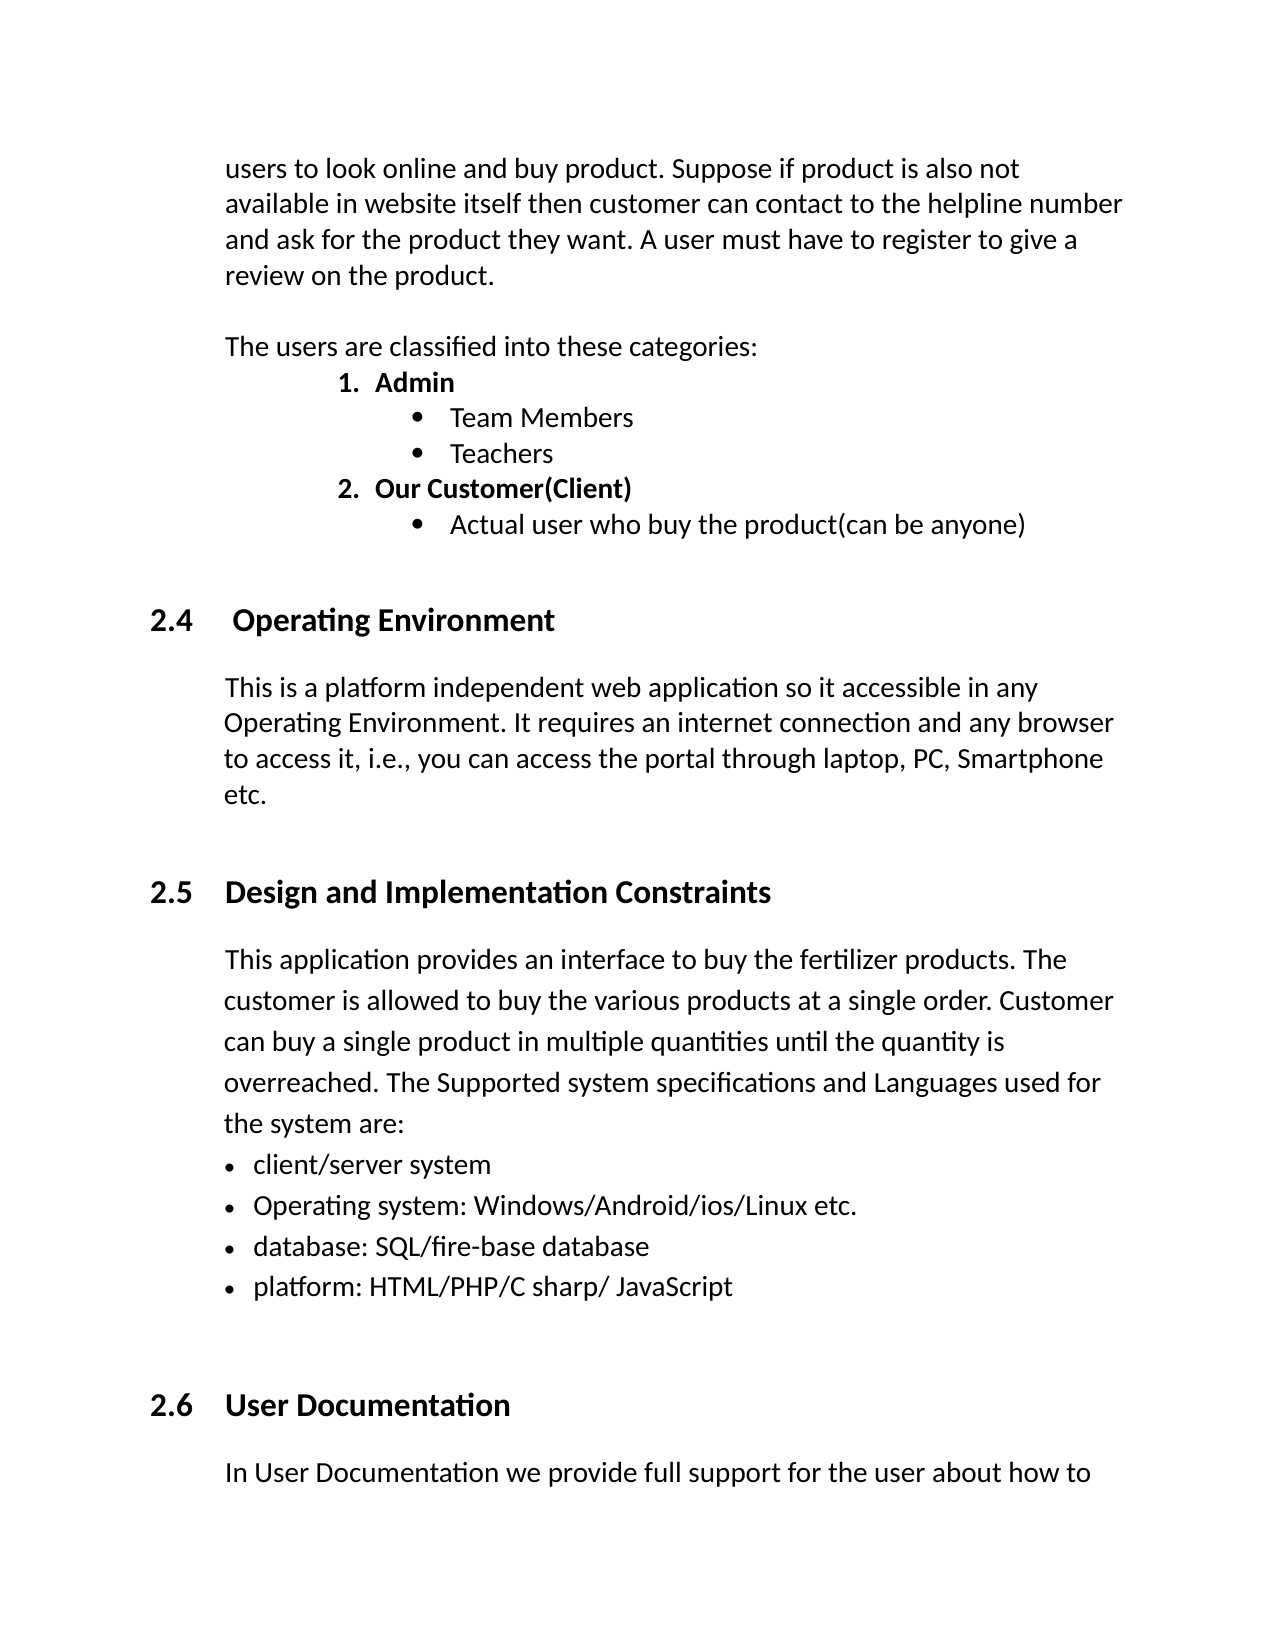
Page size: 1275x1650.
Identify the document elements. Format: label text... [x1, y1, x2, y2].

list Our Customer(Client) [337, 471, 1125, 506]
text 2.6 User Documentation [150, 1384, 1125, 1424]
text This application provides an interface to buy the fertilizer products. The customer is allowed to buy the various products at a single order. Customer can buy a single product in multiple quantities until the quantity is overreached. The Supported system specifications and Languages used for the system are: [224, 941, 1125, 1140]
list Admin [337, 364, 1125, 399]
list Teachers [412, 435, 1125, 471]
list platform: HTML/PHP/C sharp/ JavaScript [224, 1268, 1125, 1304]
list database: SQL/fire-base database [224, 1228, 1125, 1263]
text In User Documentation we provide full support for the user about how to [225, 1454, 1125, 1489]
text users to look online and buy product. Suppose if product is also not available in website itself then customer can contact to the helpline number and ask for the product they want. A user must have to register to give a review on the product. [225, 150, 1125, 292]
list Actual user who buy the product(can be anyone) [412, 506, 1125, 542]
text This is a platform independent web application so it accessible in any Operating Environment. It requires an internet connection and any browser to access it, i.e., you can access the portal through laptop, PC, Smartphone etc. [224, 669, 1125, 811]
list Team Members [412, 399, 1125, 435]
text 2.5 Design and Implementation Constraints [150, 871, 1125, 912]
text The users are classified into these categories: [225, 328, 1125, 364]
list client/server system [224, 1146, 1125, 1181]
list Operating system: Windows/Android/ios/Linux etc. [224, 1187, 1125, 1222]
text 2.4 Operating Environment [150, 599, 1125, 640]
